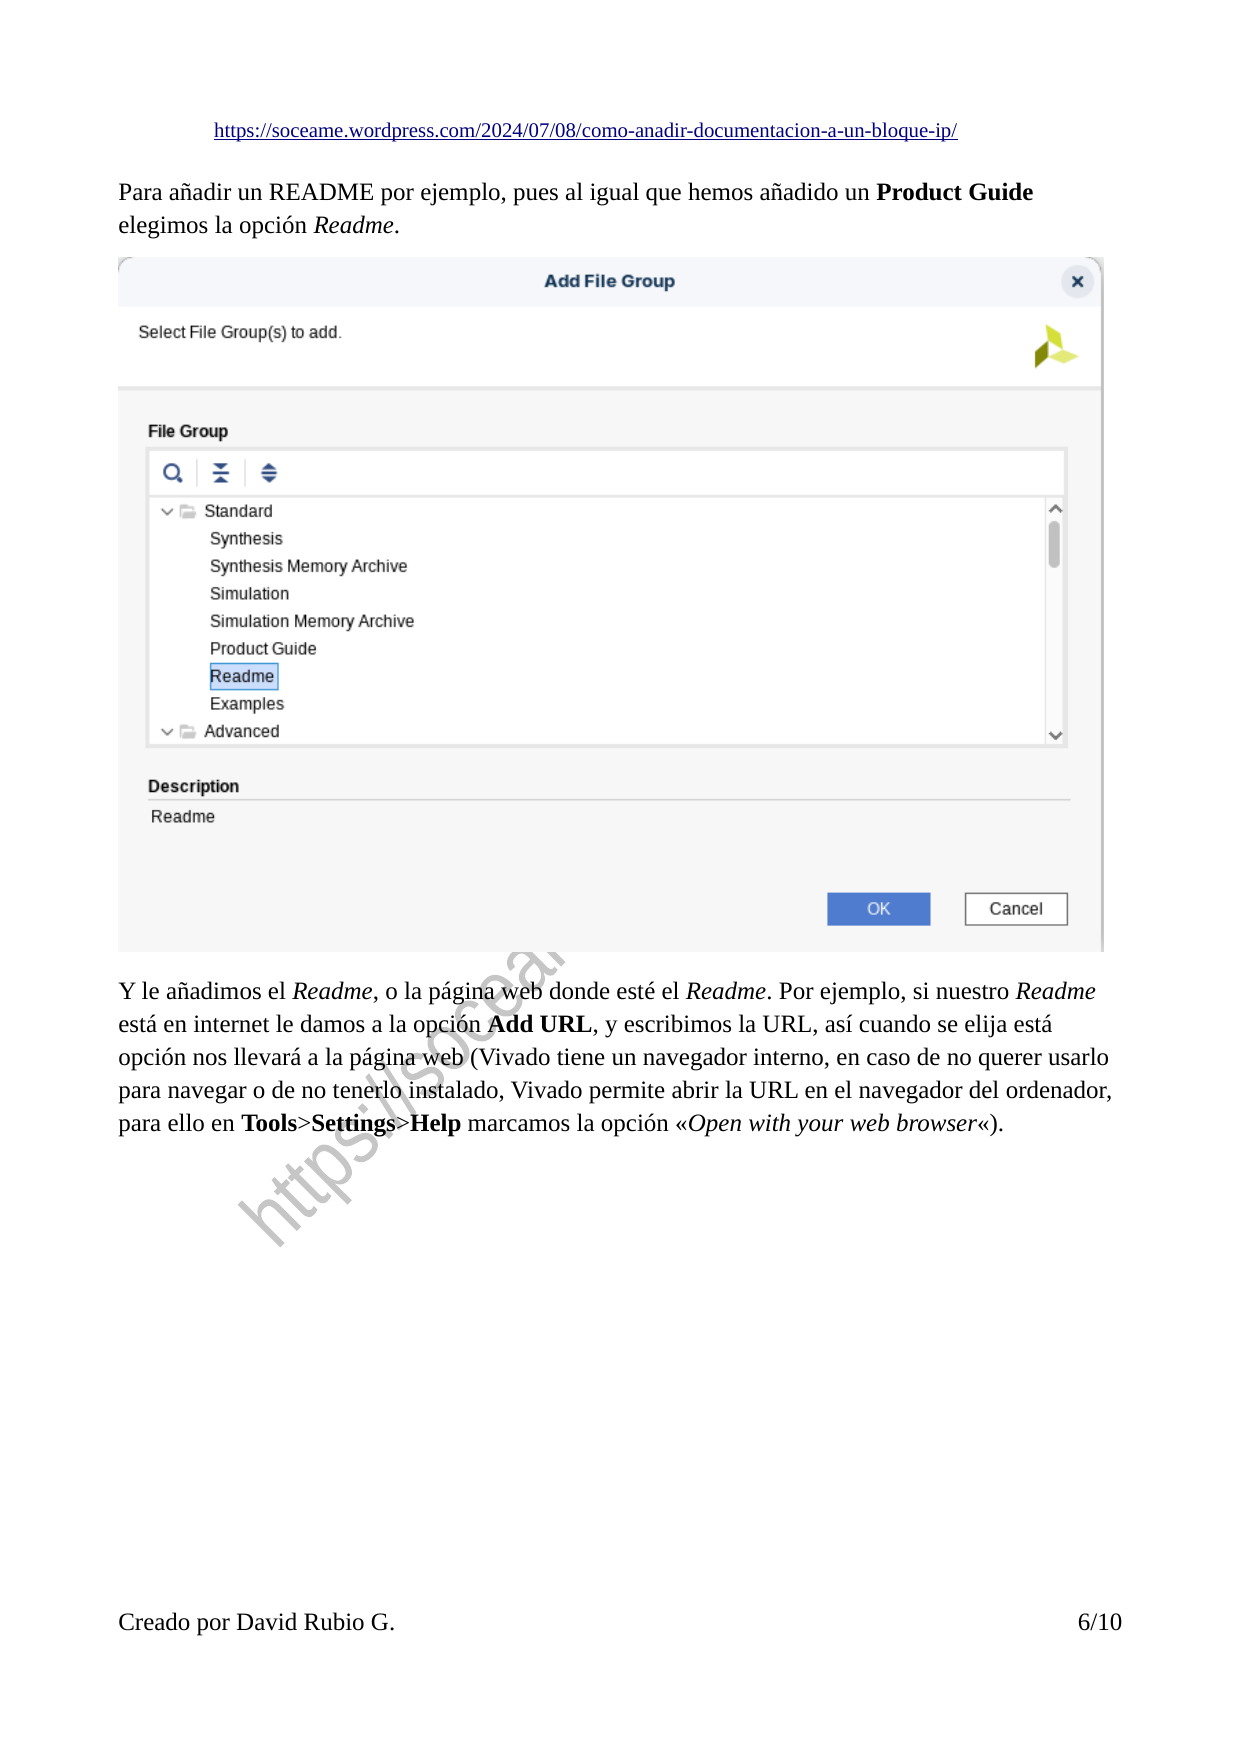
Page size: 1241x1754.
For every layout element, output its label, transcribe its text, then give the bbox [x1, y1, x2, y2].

picture [118, 257, 1104, 952]
text Para añadir un README por ejemplo, pues al igual que hemos añadido un Product Guide elegimos la opción Readme. [118, 177, 1122, 239]
text Y le añadimos el Readme, o la página web donde esté el Readme. Por ejemplo, si nuestro Readme está en internet le damos a la opción Add URL, y escribimos la URL, así cuando se elija está opción nos llevará a la página web (Vivado tiene un navegador interno, en caso de no querer usarlo para navegar o de no tenerlo instalado, Vivado permite abrir la URL en el navegador del ordenador, para ello en Tools>Settings>Help marcamos la opción «Open with your web browser«). [118, 976, 1122, 1137]
